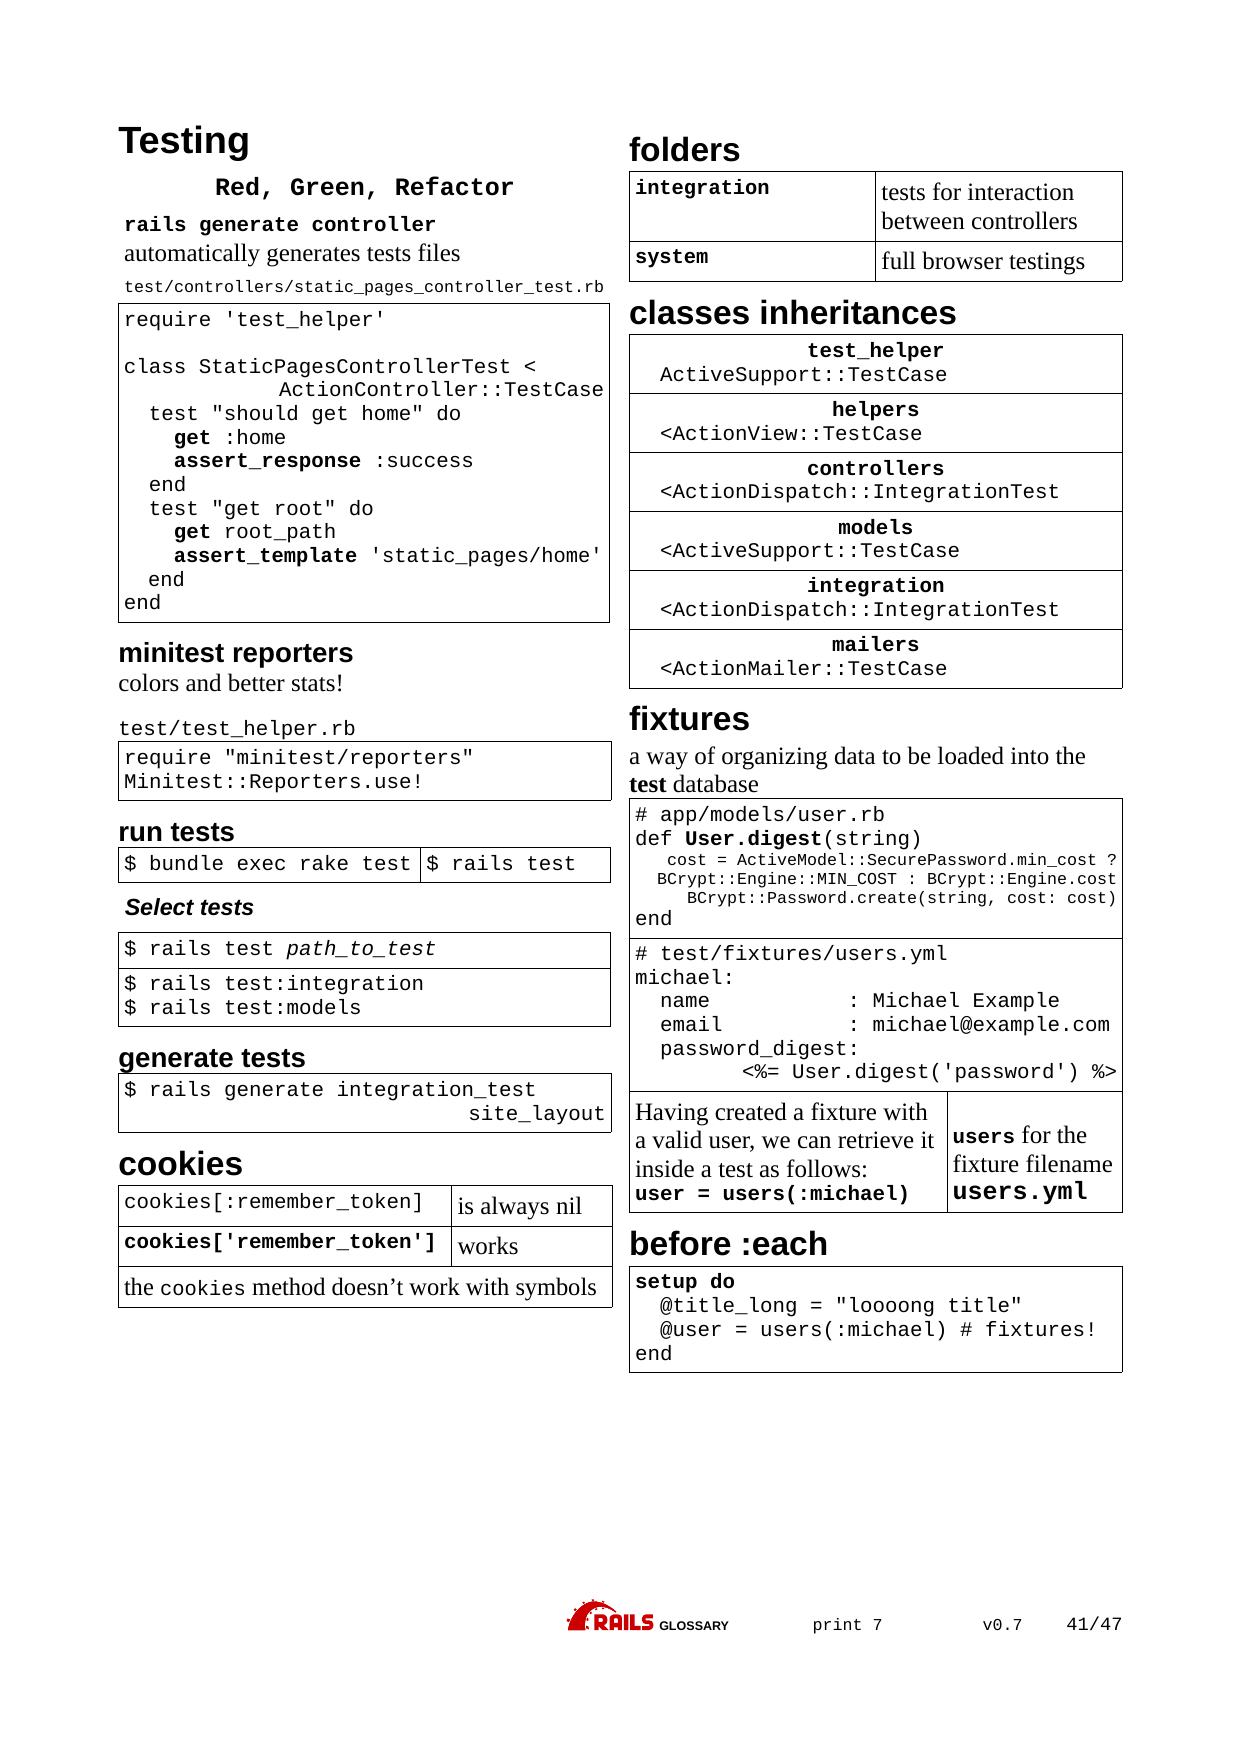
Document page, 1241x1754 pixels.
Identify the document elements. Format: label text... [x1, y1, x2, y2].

table_header tests for interaction between controllers [876, 172, 1122, 241]
table_header integration [630, 172, 875, 241]
table_cell integration <ActionDispatch::IntegrationTest [630, 571, 1122, 628]
table_cell full browser testings [876, 242, 1122, 281]
table_cell $ rails test:integration $ rails test:models [119, 969, 610, 1026]
text a way of organizing data to be loaded into the test database [629, 741, 1122, 798]
table_cell system [630, 242, 875, 281]
table_header rails generate controller automatically generates tests files [118, 203, 481, 272]
text test/test_helper.rb [118, 717, 611, 741]
subtitle classes inheritances [629, 293, 1122, 331]
table_cell users for the fixture filename users.yml [948, 1092, 1122, 1212]
table_header require "minitest/reporters" Minitest::Reporters.use! [119, 742, 611, 800]
table_cell $ rails test path_to_test [119, 933, 610, 967]
table_cell # test/fixtures/users.yml michael: name : Michael Example email : michael@example.com password_digest: <%= User.digest('password') %> [630, 939, 1122, 1091]
table_header setup do @title_long = "loooong title" @user = users(:michael) # fixtures! end [630, 1267, 1122, 1372]
subtitle folders [629, 130, 1122, 168]
table_cell Having created a fixture with a valid user, we can retrieve it inside a test as follows: user = users(:michael) [630, 1092, 947, 1212]
table_header # app/models/user.rb def User.digest(string) cost = ActiveModel::SecurePassword.min_cost ? BCrypt::Engine::MIN_COST : BCrypt::Engine.cost BCrypt::Password.create(string, cost: cost) end [630, 799, 1122, 937]
table_cell test/controllers/static_pages_controller_test.rb [118, 273, 611, 303]
subtitle fixtures [629, 699, 1122, 738]
subtitle run tests [118, 815, 611, 847]
subtitle generate tests [118, 1041, 611, 1073]
subtitle before :each [629, 1224, 1122, 1263]
table_cell Select tests [118, 883, 610, 932]
table_header $ rails generate integration_test site_layout [119, 1074, 611, 1132]
subtitle Testing [118, 118, 611, 162]
table_cell works [452, 1227, 612, 1266]
subtitle cookies [118, 1144, 611, 1182]
table_cell mailers <ActionMailer::TestCase [630, 630, 1122, 687]
subtitle minitest reporters [118, 637, 611, 668]
table_cell the cookies method doesn’t work with symbols [119, 1267, 612, 1307]
table_cell cookies['remember_token'] [119, 1227, 451, 1266]
table_cell helpers <ActionView::TestCase [630, 394, 1122, 452]
table_header is always nil [452, 1186, 612, 1226]
table_header $ rails test [421, 848, 610, 882]
table_header [481, 203, 611, 272]
table_header require 'test_helper' class StaticPagesControllerTest < ActionController::TestCase test "should get home" do get :home assert_response :success end test "get root" do get root_path assert_template 'static_pages/home' end end [119, 304, 609, 622]
table_cell controllers <ActionDispatch::IntegrationTest [630, 453, 1122, 511]
text Red, Green, Refactor [118, 174, 611, 203]
table_cell models <ActiveSupport::TestCase [630, 512, 1122, 570]
table_header test_helper ActiveSupport::TestCase [630, 335, 1122, 393]
table_header $ bundle exec rake test [119, 848, 420, 882]
table_header cookies[:remember_token] [119, 1186, 451, 1226]
text colors and better stats! [118, 668, 611, 697]
